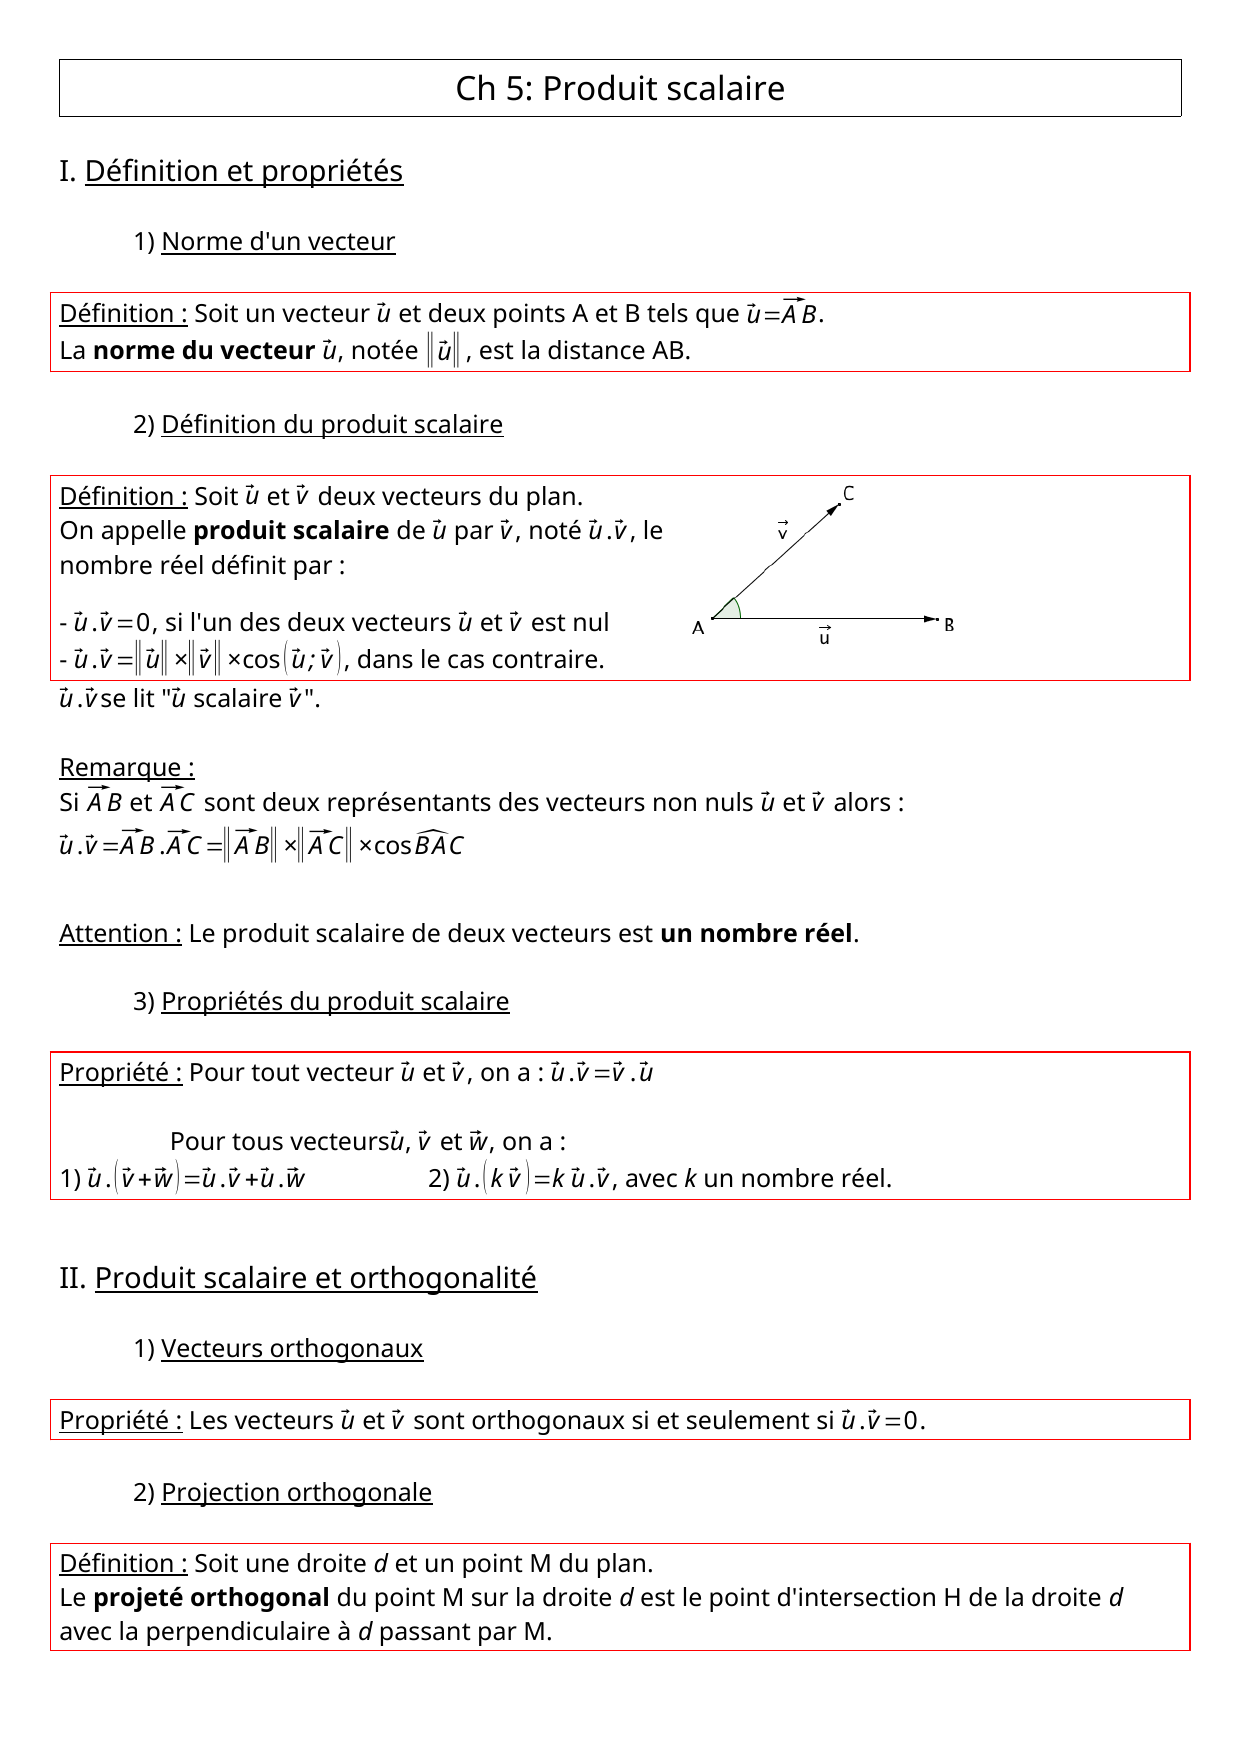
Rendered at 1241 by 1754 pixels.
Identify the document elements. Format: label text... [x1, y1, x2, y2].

text se lit " scalaire ". [59, 681, 1181, 716]
text On appelle produit scalaire de par , noté , le [59, 513, 683, 547]
text II. Produit scalaire et orthogonalité [59, 1257, 1181, 1297]
text 2) Projection orthogonale [59, 1474, 1181, 1508]
text Propriété : Pour tout vecteur et , on a : [51, 1053, 1189, 1089]
text 2) Définition du produit scalaire [59, 407, 1181, 441]
text [967, 547, 1181, 582]
text Définition : Soit une droite d et un point M du plan. [51, 1544, 1189, 1577]
text I. Définition et propriétés [59, 150, 1181, 190]
text Attention : Le produit scalaire de deux vecteurs est un nombre réel. [59, 915, 1181, 949]
text Pour tous vecteurs, et , on a : [59, 1123, 1181, 1155]
text Remarque : [59, 749, 1181, 784]
text 1) 2) , avec k un nombre réel. [51, 1155, 1189, 1199]
text - , dans le cas contraire. [51, 636, 1189, 680]
text 1) Norme d'un vecteur [59, 224, 1181, 258]
text Le projeté orthogonal du point M sur la droite d est le point d'intersection H de la droite d avec la perpendiculaire à d passant par M. [51, 1577, 1189, 1650]
text 3) Propriétés du produit scalaire [59, 983, 1181, 1017]
text [967, 604, 1181, 636]
text - , si l'un des deux vecteurs et est nul [59, 604, 683, 636]
text Si et sont deux représentants des vecteurs non nuls et alors : [59, 784, 1181, 819]
text 1) Vecteurs orthogonaux [59, 1331, 1181, 1365]
text nombre réel définit par : [59, 547, 683, 582]
text La norme du vecteur , notée , est la distance AB. [51, 328, 1189, 371]
text Définition : Soit un vecteur et deux points A et B tels que . [51, 293, 1189, 328]
text [967, 513, 1181, 547]
text Propriété : Les vecteurs et sont orthogonaux si et seulement si . [51, 1400, 1189, 1439]
text Définition : Soit et deux vecteurs du plan. [51, 476, 1189, 513]
picture [683, 478, 967, 649]
table_header Ch 5: Produit scalaire [60, 60, 1181, 116]
